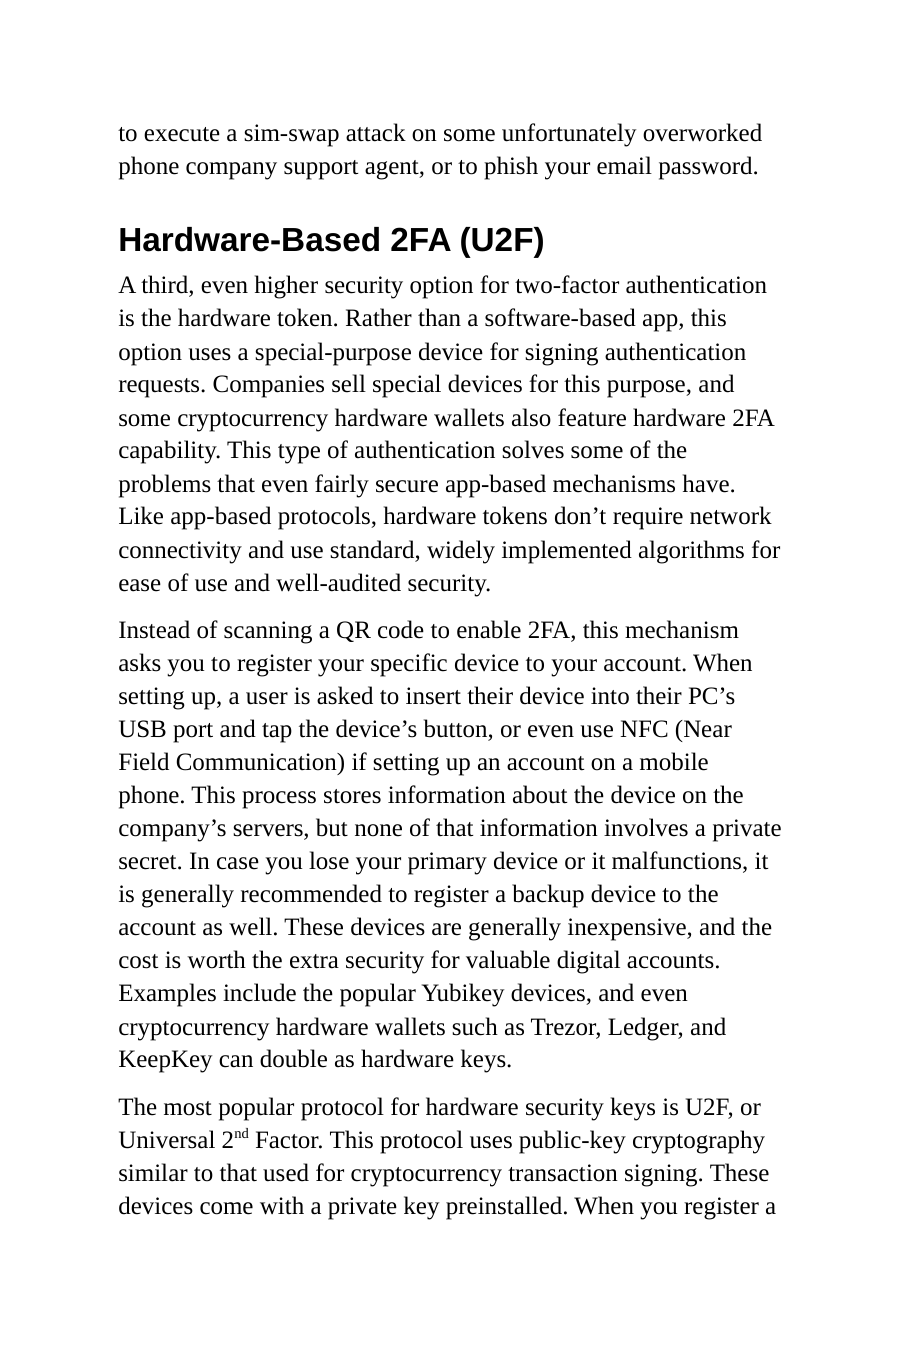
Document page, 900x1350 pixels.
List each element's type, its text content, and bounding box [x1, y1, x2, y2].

text to execute a sim-swap attack on some unfortunately overworked phone company support agent, or to phish your email password. [118, 118, 782, 180]
text A third, even higher security option for two-factor authentication is the hardware token. Rather than a software-based app, this option uses a special-purpose device for signing authentication requests. Companies sell special devices for this purpose, and some cryptocurrency hardware wallets also feature hardware 2FA capability. This type of authentication solves some of the problems that even fairly secure app-based mechanisms have. Like app-based protocols, hardware tokens don’t require network connectivity and use standard, widely implemented algorithms for ease of use and well-audited security. [118, 271, 782, 596]
text Instead of scanning a QR code to enable 2FA, this mechanism asks you to register your specific device to your account. When setting up, a user is asked to insert their device into their PC’s USB port and tap the device’s button, or even use NFC (Near Field Communication) if setting up an account on a mobile phone. This process stores information about the device on the company’s servers, but none of that information involves a private secret. In case you lose your primary device or it malfunctions, it is generally recommended to register a backup device to the account as well. These devices are generally inexpensive, and the cost is worth the extra security for valuable digital accounts. Examples include the popular Yubikey devices, and even cryptocurrency hardware wallets such as Trezor, Ledger, and KeepKey can double as hardware keys. [118, 615, 782, 1073]
text The most popular protocol for hardware security keys is U2F, or Universal 2nd Factor. This protocol uses public-key cryptography similar to that used for cryptocurrency transaction signing. These devices come with a private key preinstalled. When you register a [118, 1092, 782, 1220]
subtitle Hardware-Based 2FA (U2F) [118, 219, 782, 258]
